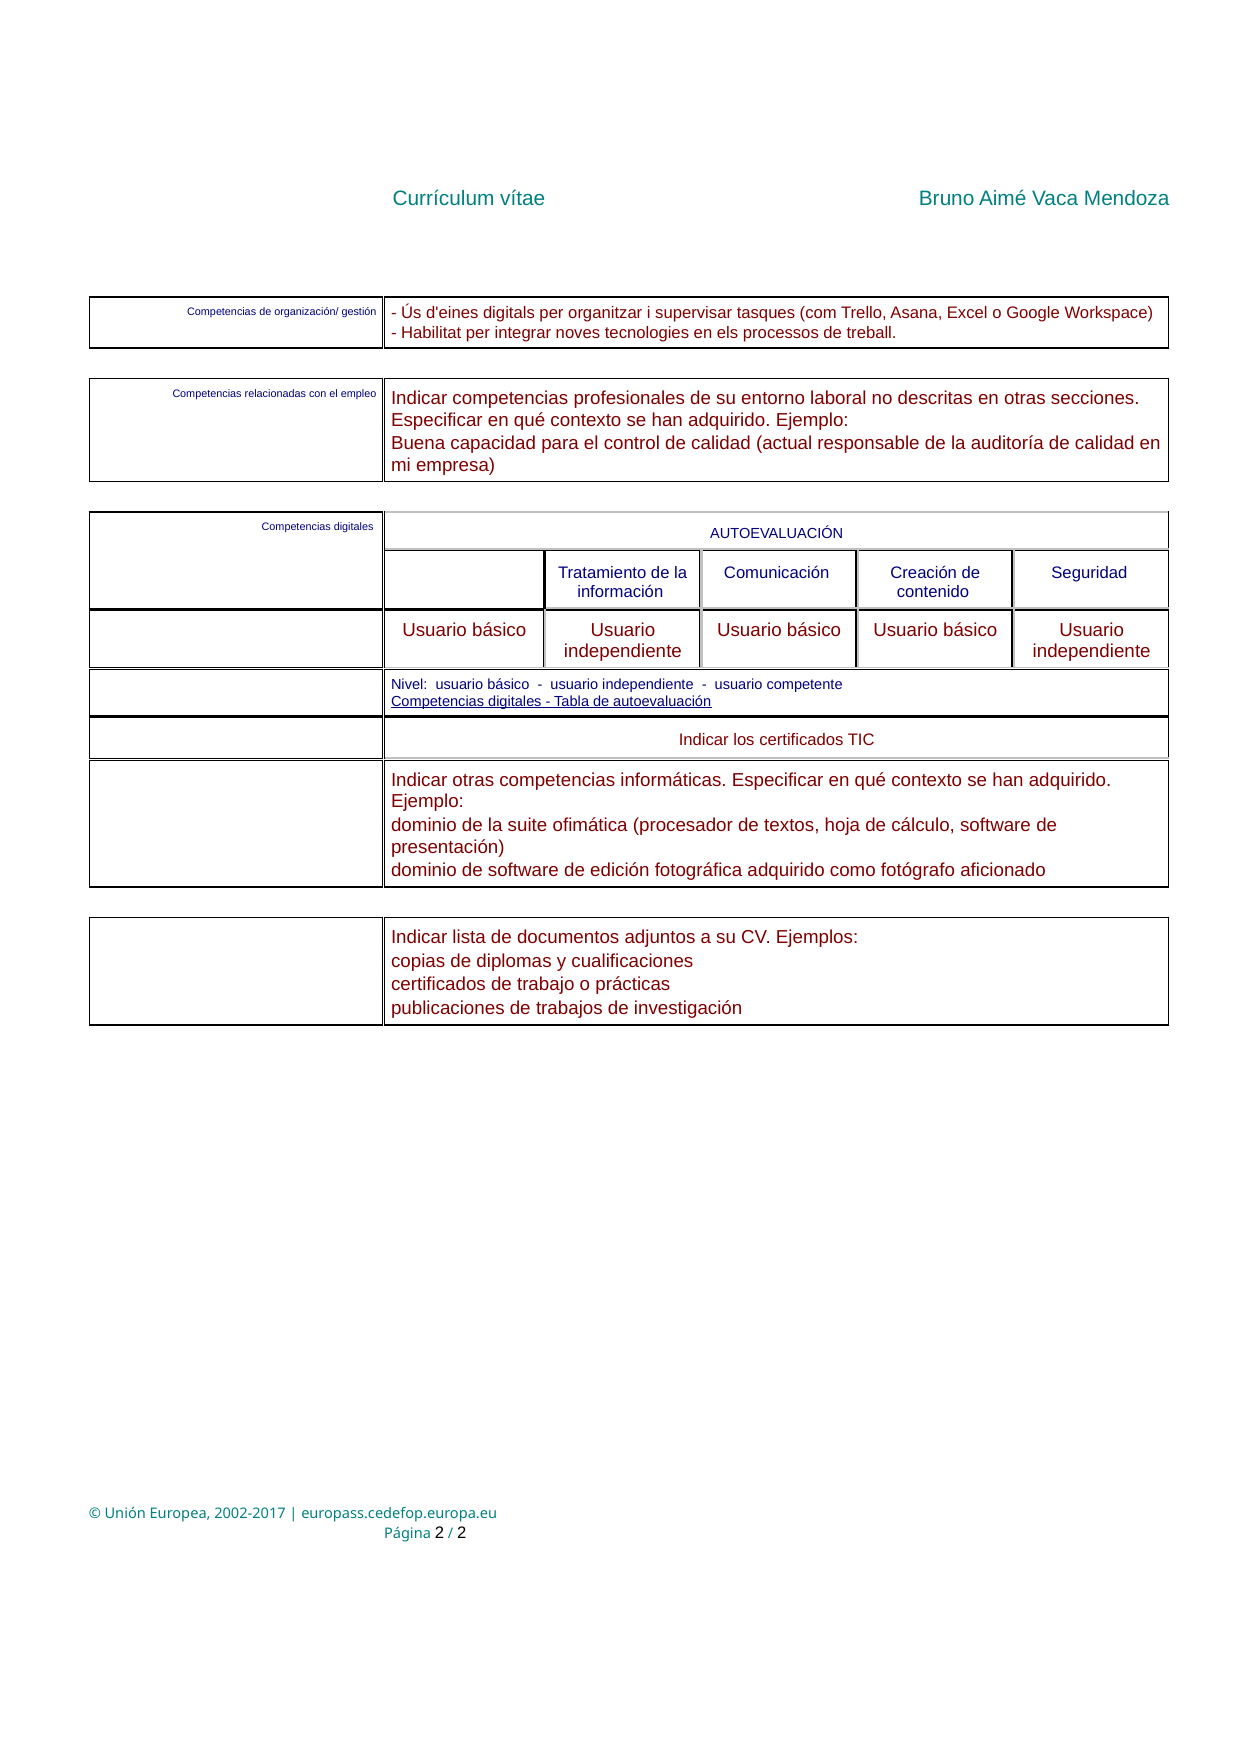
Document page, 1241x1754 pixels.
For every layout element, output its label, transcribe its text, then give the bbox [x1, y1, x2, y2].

table_cell Usuario básico [703, 611, 855, 667]
table_header Competencias digitales [90, 513, 382, 608]
table_cell Nivel: usuario básico - usuario independiente - usuario competente Competencias digitales - Tabla de autoevaluación [385, 670, 1168, 715]
table_header [90, 918, 382, 1024]
table_cell Indicar otras competencias informáticas. Especificar en qué contexto se han adquirido. Ejemplo: dominio de la suite ofimática (procesador de textos, hoja de cálculo, software de presentación) dominio de software de edición fotográfica adquirido como fotógrafo aficionado​ [385, 761, 1168, 886]
table_cell Comunicación [703, 551, 855, 607]
table_header Competencias relacionadas con el empleo [90, 379, 382, 481]
table_header Competencias de organización/ gestión [90, 298, 382, 347]
table_header AUTOEVALUACIÓN [385, 513, 1168, 548]
table_header Indicar lista de documentos adjuntos a su CV. Ejemplos: copias de diplomas y cualificaciones certificados de trabajo o prácticas publicaciones de trabajos de investigación [385, 918, 1168, 1024]
table_cell [90, 761, 382, 886]
table_cell [90, 718, 382, 758]
table_cell Seguridad [1015, 551, 1168, 607]
table_cell [90, 611, 382, 667]
table_cell Indicar los certificados TIC [385, 718, 1168, 757]
table_cell Tratamiento de la información [546, 551, 699, 607]
table_cell Usuario independiente [546, 611, 699, 667]
table_cell Usuario básico [859, 611, 1011, 667]
table_header Indicar competencias profesionales de su entorno laboral no descritas en otras secciones. Especificar en qué contexto se han adquirido. Ejemplo: Buena capacidad para el control de calidad (actual responsable de la auditoría de calidad en mi empresa) [385, 379, 1168, 481]
table_cell Usuario básico [385, 611, 543, 667]
table_cell [90, 670, 382, 715]
table_cell [385, 551, 543, 608]
table_header - Ús d'eines digitals per organitzar i supervisar tasques (com Trello, Asana, Excel o Google Workspace) - Habilitat per integrar noves tecnologies en els processos de treball. [385, 298, 1168, 347]
table_cell Usuario independiente [1015, 611, 1168, 667]
table_cell Creación de contenido [859, 551, 1011, 607]
